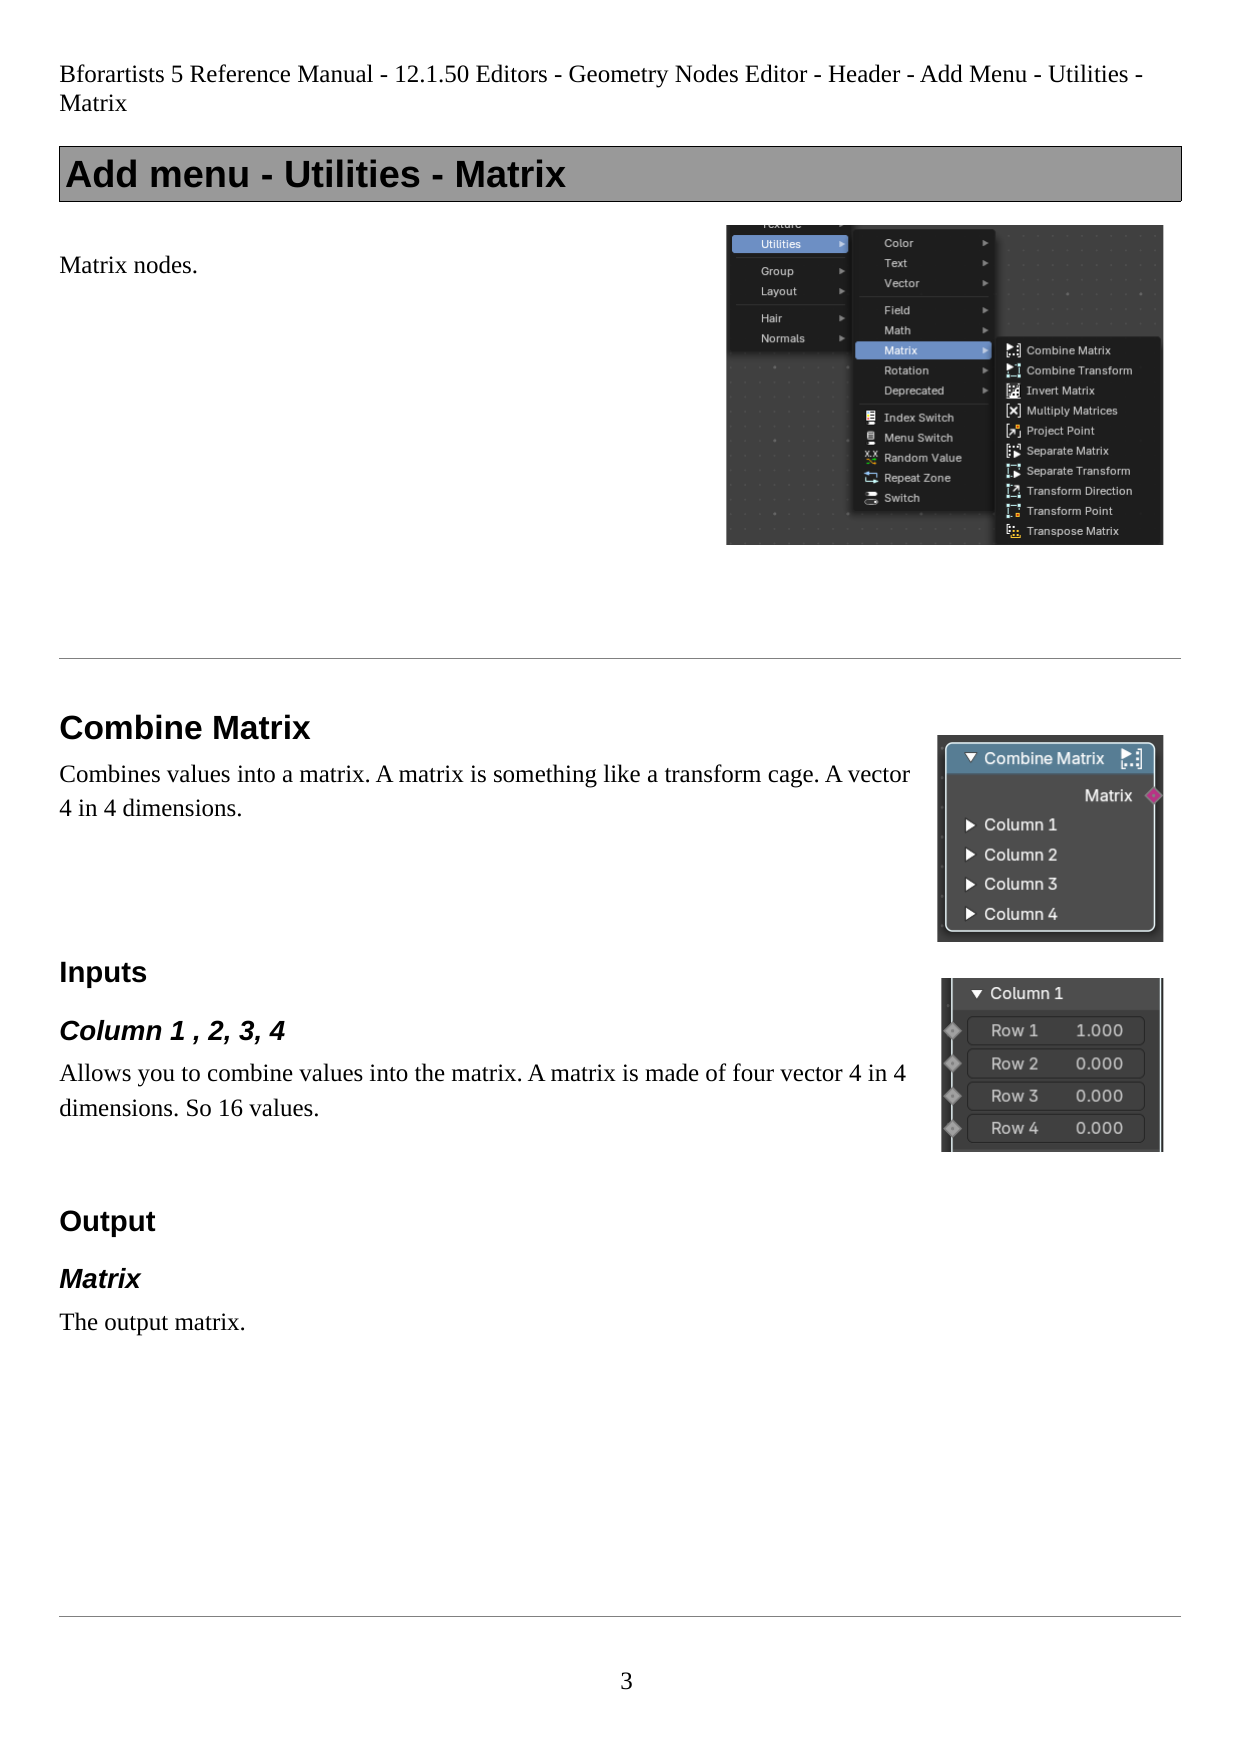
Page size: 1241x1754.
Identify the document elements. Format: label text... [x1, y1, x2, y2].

text Allows you to combine values into the matrix. A matrix is made of four vector 4 in 4 dimensions. So 16 values. [59, 1058, 941, 1122]
text Combines values into a matrix. A matrix is something like a transform cage. A vector 4 in 4 dimensions. [59, 759, 937, 822]
text [1164, 250, 1181, 279]
picture [726, 225, 1164, 545]
picture [941, 978, 1164, 1152]
subtitle Column 1 , 2, 3, 4 [59, 1014, 941, 1046]
table_header Add menu - Utilities - Matrix [60, 147, 1181, 201]
subtitle Output [59, 1204, 1181, 1238]
text The output matrix. [59, 1307, 1181, 1336]
picture [937, 735, 1164, 942]
subtitle Combine Matrix [59, 708, 1181, 747]
subtitle [1164, 1014, 1181, 1046]
subtitle Matrix [59, 1263, 1181, 1294]
subtitle Inputs [59, 955, 1181, 989]
text Matrix nodes. [59, 250, 726, 279]
